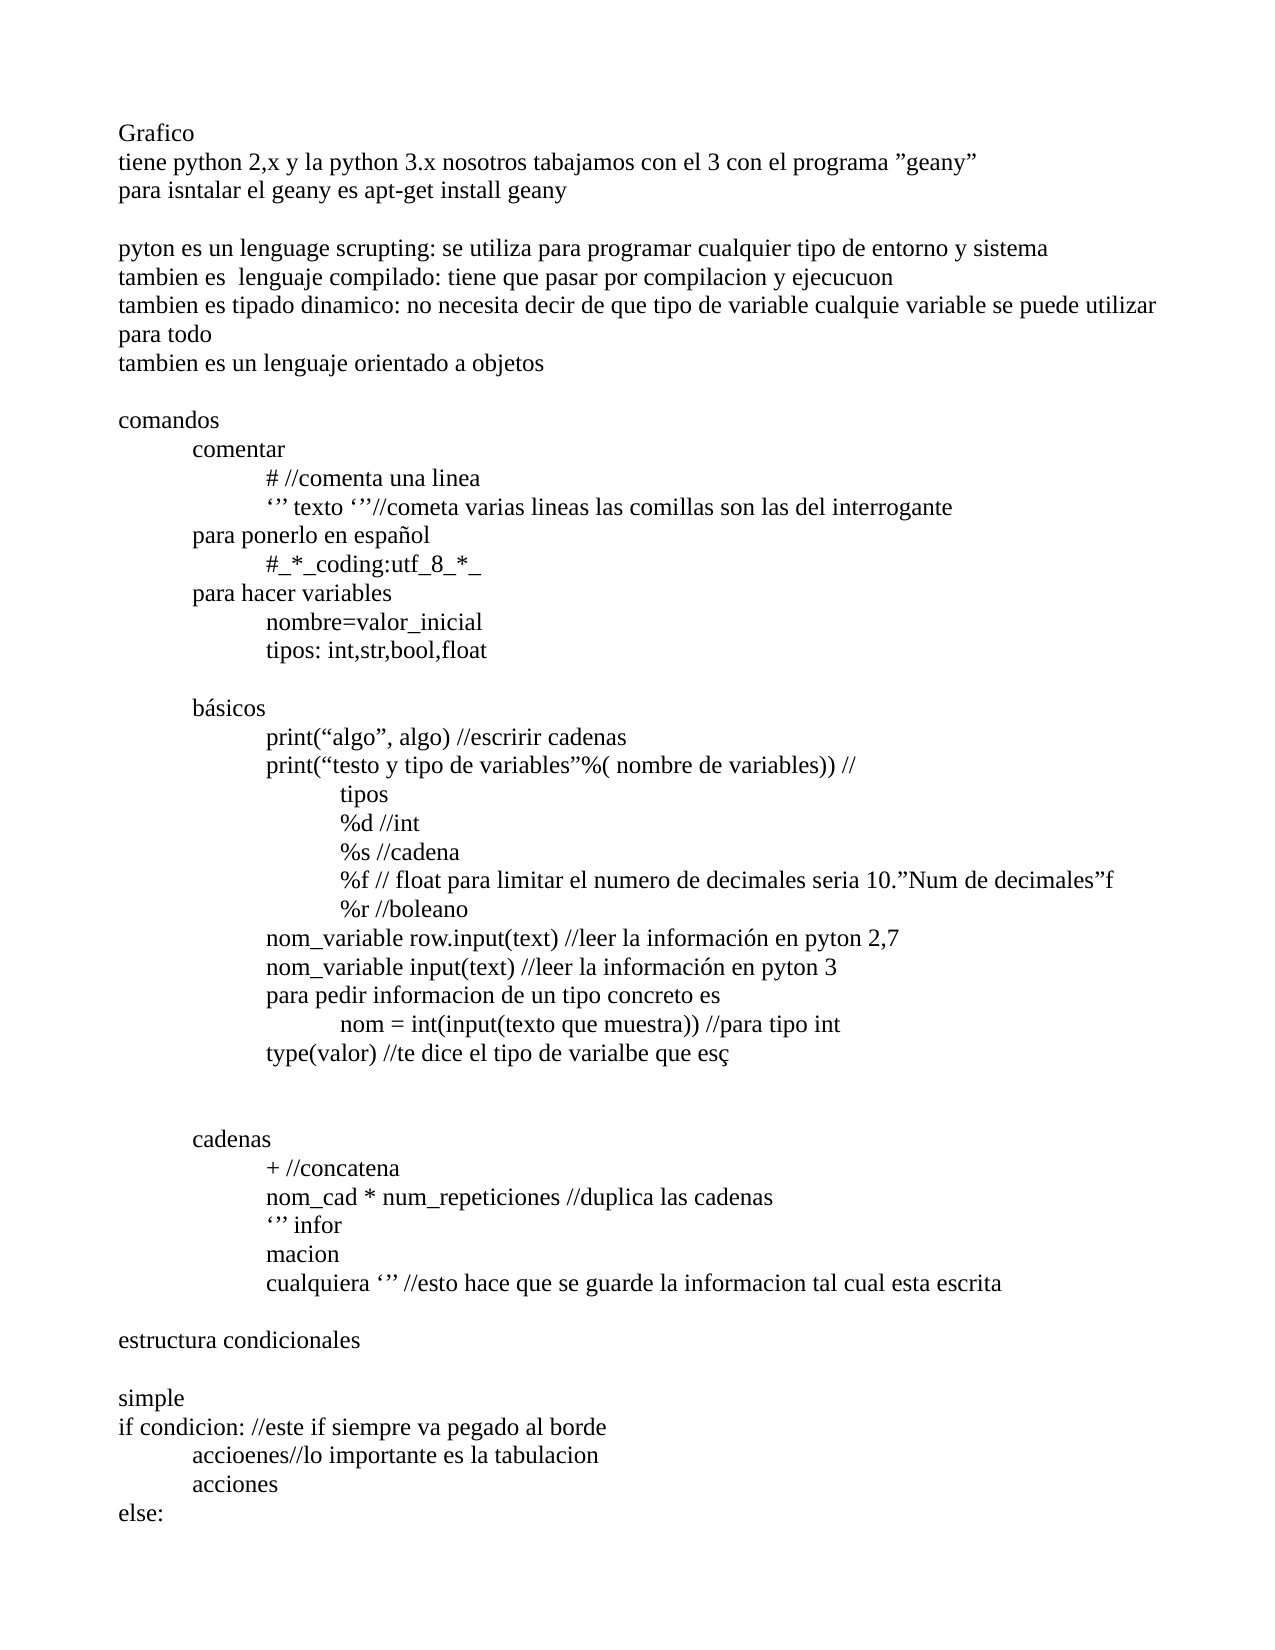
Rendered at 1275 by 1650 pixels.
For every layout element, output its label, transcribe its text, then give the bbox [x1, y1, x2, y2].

text #_*_coding:utf_8_*_ [118, 549, 1157, 578]
text # //comenta una linea [118, 463, 1157, 492]
text ‘’’ infor [118, 1211, 1157, 1239]
text print(“algo”, algo) //escririr cadenas [118, 722, 1157, 751]
text tipos: int,str,bool,float [118, 636, 1157, 664]
text ‘’’ texto ‘’’//cometa varias lineas las comillas son las del interrogante [118, 492, 1157, 521]
text tambien es tipado dinamico: no necesita decir de que tipo de variable cualquie variable se puede utilizar para todo [118, 291, 1157, 348]
text else: [118, 1498, 1157, 1527]
text tipos [118, 779, 1157, 808]
text acciones [118, 1469, 1157, 1498]
text nom_variable row.input(text) //leer la información en pyton 2,7 [118, 923, 1157, 952]
text tambien es lenguaje compilado: tiene que pasar por compilacion y ejecucuon [118, 262, 1157, 291]
text macion [118, 1239, 1157, 1268]
text nom_variable input(text) //leer la información en pyton 3 [118, 952, 1157, 981]
text accioenes//lo importante es la tabulacion [118, 1441, 1157, 1469]
text tiene python 2,x y la python 3.x nosotros tabajamos con el 3 con el programa ”geany” [118, 147, 1157, 176]
text nom_cad * num_repeticiones //duplica las cadenas [118, 1182, 1157, 1211]
text pyton es un lenguage scrupting: se utiliza para programar cualquier tipo de entorno y sistema [118, 233, 1157, 262]
text %r //boleano [118, 894, 1157, 923]
text comentar [118, 434, 1157, 463]
text %f // float para limitar el numero de decimales seria 10.”Num de decimales”f [118, 866, 1157, 894]
text type(valor) //te dice el tipo de varialbe que esç [118, 1038, 1157, 1067]
text nombre=valor_inicial [118, 607, 1157, 636]
text estructura condicionales [118, 1326, 1157, 1354]
text básicos [118, 693, 1157, 722]
text cadenas [118, 1124, 1157, 1153]
text %s //cadena [118, 837, 1157, 866]
text simple [118, 1383, 1157, 1412]
text Grafico [118, 118, 1157, 147]
text para isntalar el geany es apt-get install geany [118, 176, 1157, 204]
text para hacer variables [118, 578, 1157, 607]
text nom = int(input(texto que muestra)) //para tipo int [118, 1009, 1157, 1038]
text + //concatena [118, 1153, 1157, 1182]
text comandos [118, 406, 1157, 434]
text para pedir informacion de un tipo concreto es [118, 981, 1157, 1009]
text para ponerlo en español [118, 521, 1157, 549]
text tambien es un lenguaje orientado a objetos [118, 348, 1157, 377]
text cualquiera ‘’’ //esto hace que se guarde la informacion tal cual esta escrita [118, 1268, 1157, 1297]
text if condicion: //este if siempre va pegado al borde [118, 1412, 1157, 1441]
text %d //int [118, 808, 1157, 837]
text print(“testo y tipo de variables”%( nombre de variables)) // [118, 751, 1157, 779]
